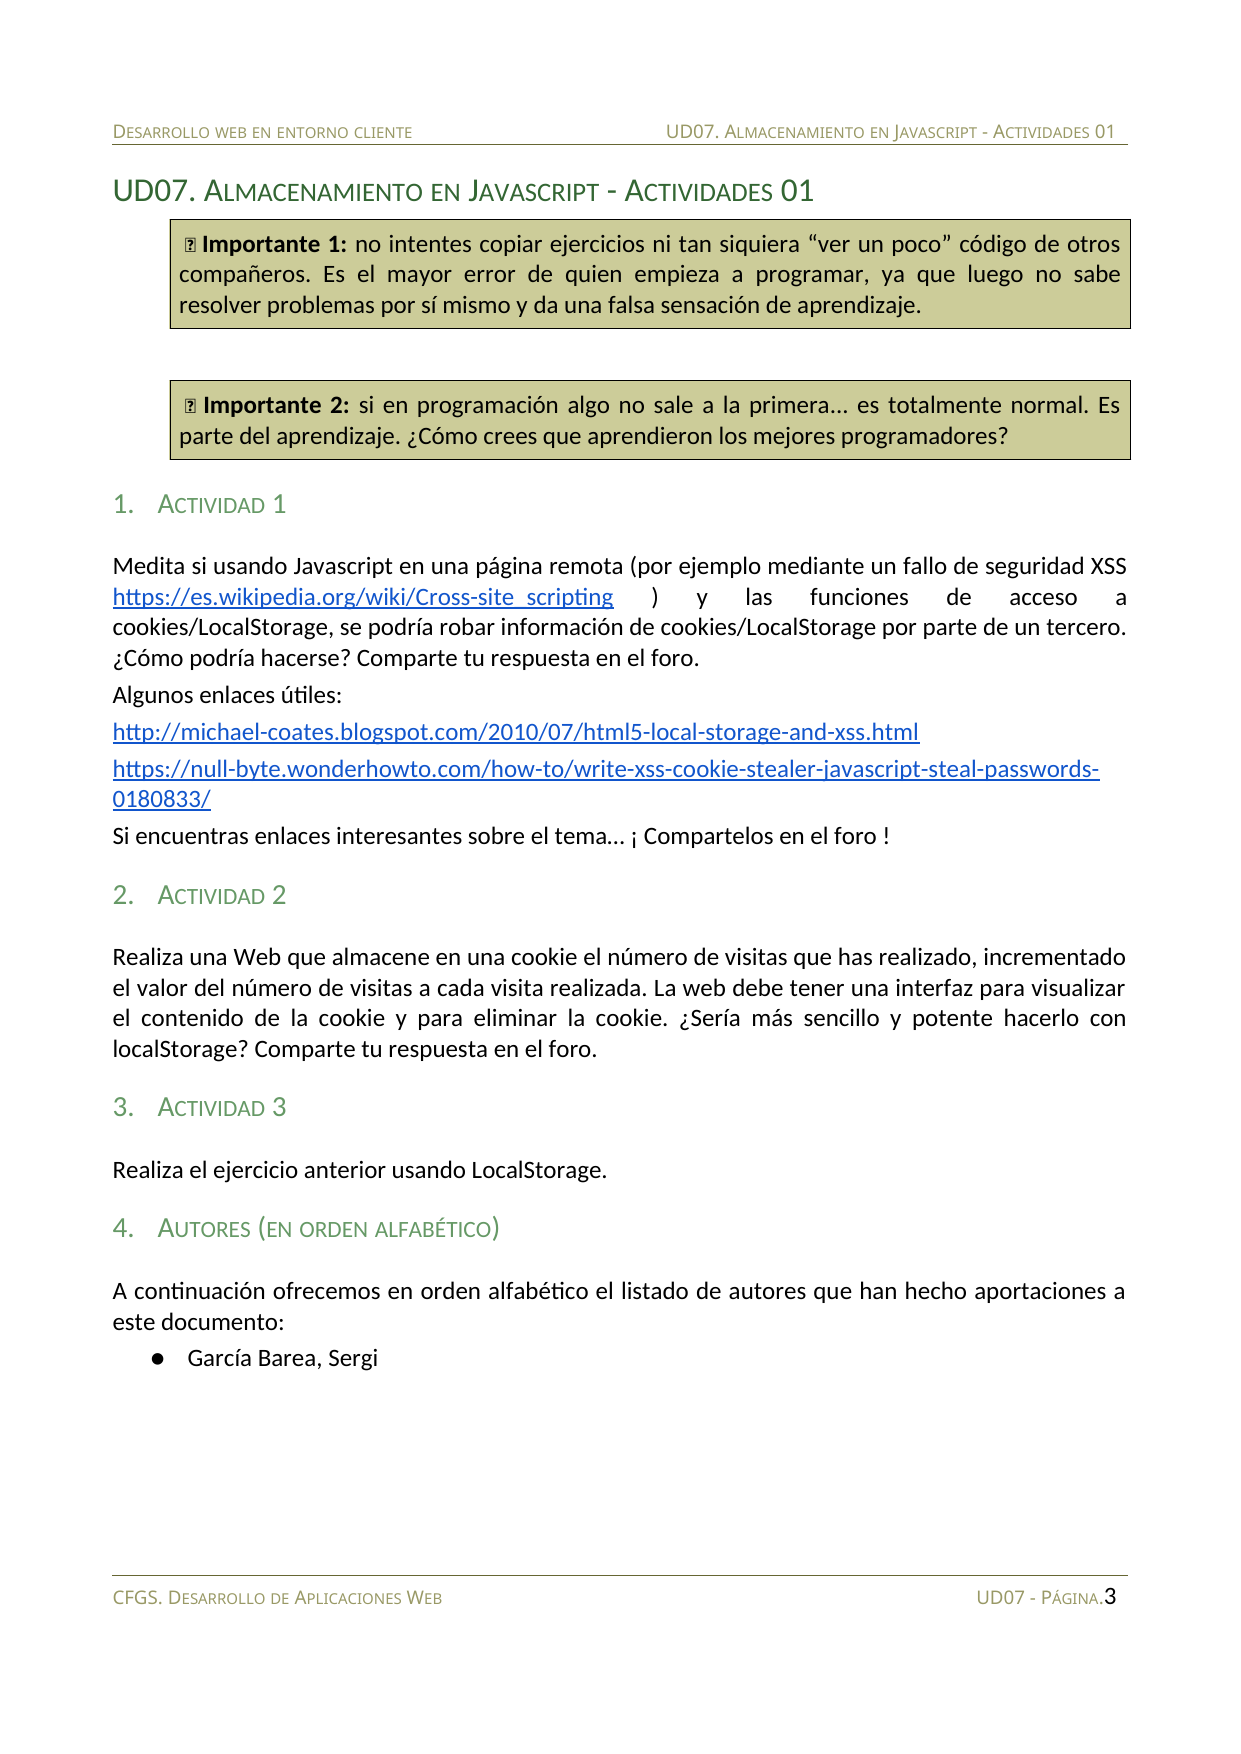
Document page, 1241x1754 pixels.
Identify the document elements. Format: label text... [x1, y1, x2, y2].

text Realiza el ejercicio anterior usando LocalStorage. [112, 1154, 1128, 1184]
text Algunos enlaces útiles: [112, 679, 1128, 709]
text UD07. Almacenamiento en Javascript - Actividades 01 [112, 169, 1128, 210]
subtitle Actividad 2 [112, 876, 1128, 911]
subtitle Autores (en orden alfabético) [112, 1209, 1128, 1245]
text Medita si usando Javascript en una página remota (por ejemplo mediante un fallo de seguridad XSS https://es.wikipedia.org/wiki/Cross-site_scripting ) y las funciones de acceso a cookies/LocalStorage, se podría robar información de cookies/LocalStorage por parte de un tercero. ¿Cómo podría hacerse? Comparte tu respuesta en el foro. [112, 550, 1128, 672]
text A continuación ofrecemos en orden alfabético el listado de autores que han hecho aportaciones a este documento: [112, 1275, 1128, 1336]
text https://null-byte.wonderhowto.com/how-to/write-xss-cookie-stealer-javascript-steal-passwords-0180833/ [112, 753, 1128, 814]
text 📖 Importante 1: no intentes copiar ejercicios ni tan siquiera “ver un poco” código de otros compañeros. Es el mayor error de quien empieza a programar, ya que luego no sabe resolver problemas por sí mismo y da una falsa sensación de aprendizaje. [171, 220, 1130, 328]
text 📖 Importante 2: si en programación algo no sale a la primera... es totalmente normal. Es parte del aprendizaje. ¿Cómo crees que aprendieron los mejores programadores? [171, 381, 1130, 459]
text Realiza una Web que almacene en una cookie el número de visitas que has realizado, incrementado el valor del número de visitas a cada visita realizada. La web debe tener una interfaz para visualizar el contenido de la cookie y para eliminar la cookie. ¿Sería más sencillo y potente hacerlo con localStorage? Comparte tu respuesta en el foro. [112, 941, 1128, 1063]
list García Barea, Sergi [150, 1343, 1128, 1373]
text Si encuentras enlaces interesantes sobre el tema… ¡ Compartelos en el foro ! [112, 820, 1128, 851]
subtitle Actividad 1 [112, 485, 1128, 520]
text http://michael-coates.blogspot.com/2010/07/html5-local-storage-and-xss.html [112, 716, 1128, 746]
subtitle Actividad 3 [112, 1088, 1128, 1124]
